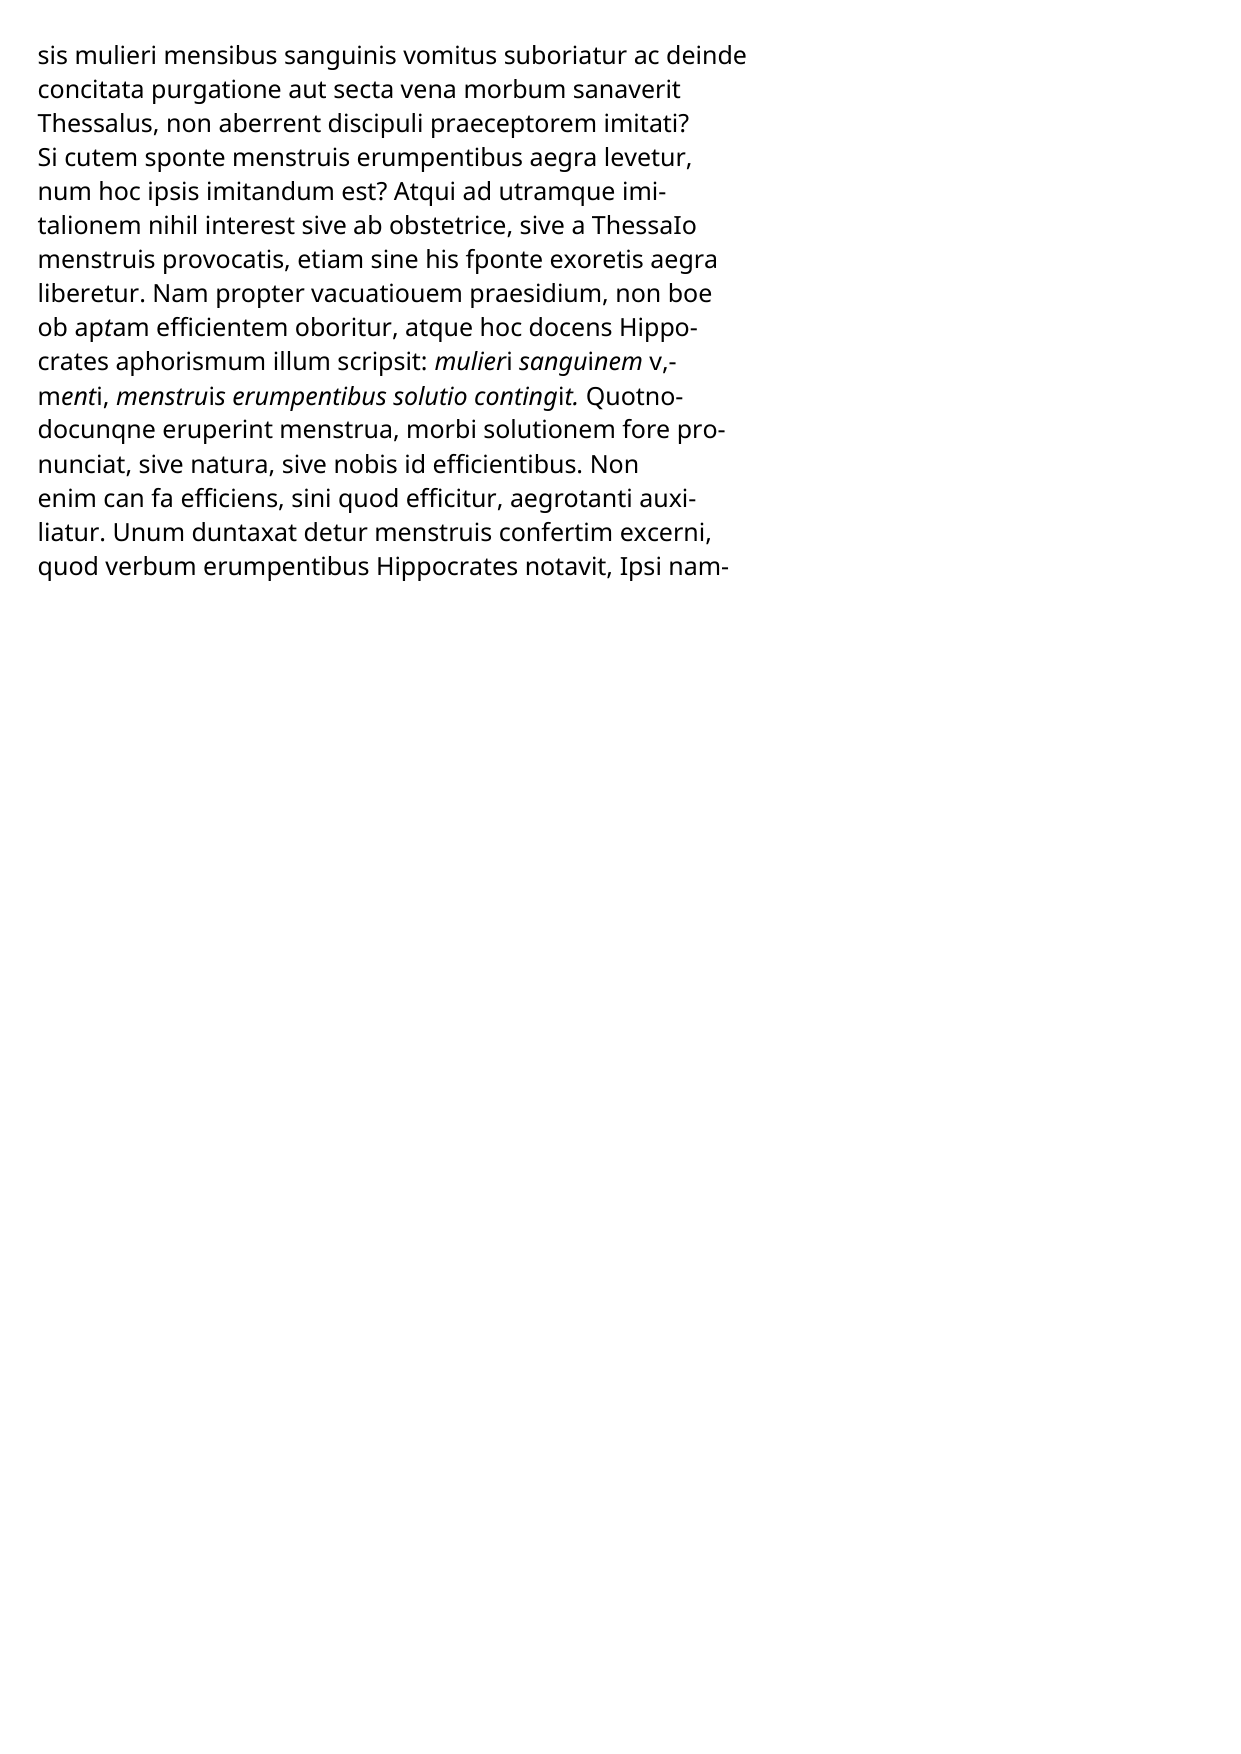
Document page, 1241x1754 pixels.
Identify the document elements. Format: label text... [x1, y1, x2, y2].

text sis mulieri mensibus sanguinis vomitus suboriatur ac deinde concitata purgatione aut secta vena morbum sanaverit Thessalus, non aberrent discipuli praeceptorem imitati? Si cutem sponte menstruis erumpentibus aegra levetur, num hoc ipsis imitandum est? Atqui ad utramque imi- talionem nihil interest sive ab obstetrice, sive a ThessaIo menstruis provocatis, etiam sine his fponte exoretis aegra liberetur. Nam propter vacuatiouem praesidium, non boe ob aptam efficientem oboritur, atque hoc docens Hippo- crates aphorismum illum scripsit: mulieri sanguinem v,- menti, menstruis erumpentibus solutio contingit. Quotno- docunqne eruperint menstrua, morbi solutionem fore pro- nunciat, sive natura, sive nobis id efficientibus. Non enim can fa efficiens, sini quod efficitur, aegrotanti auxi- liatur. Unum duntaxat detur menstruis confertim excerni, quod verbum erumpentibus Hippocrates notavit, Ipsi nam- [37, 37, 1203, 582]
